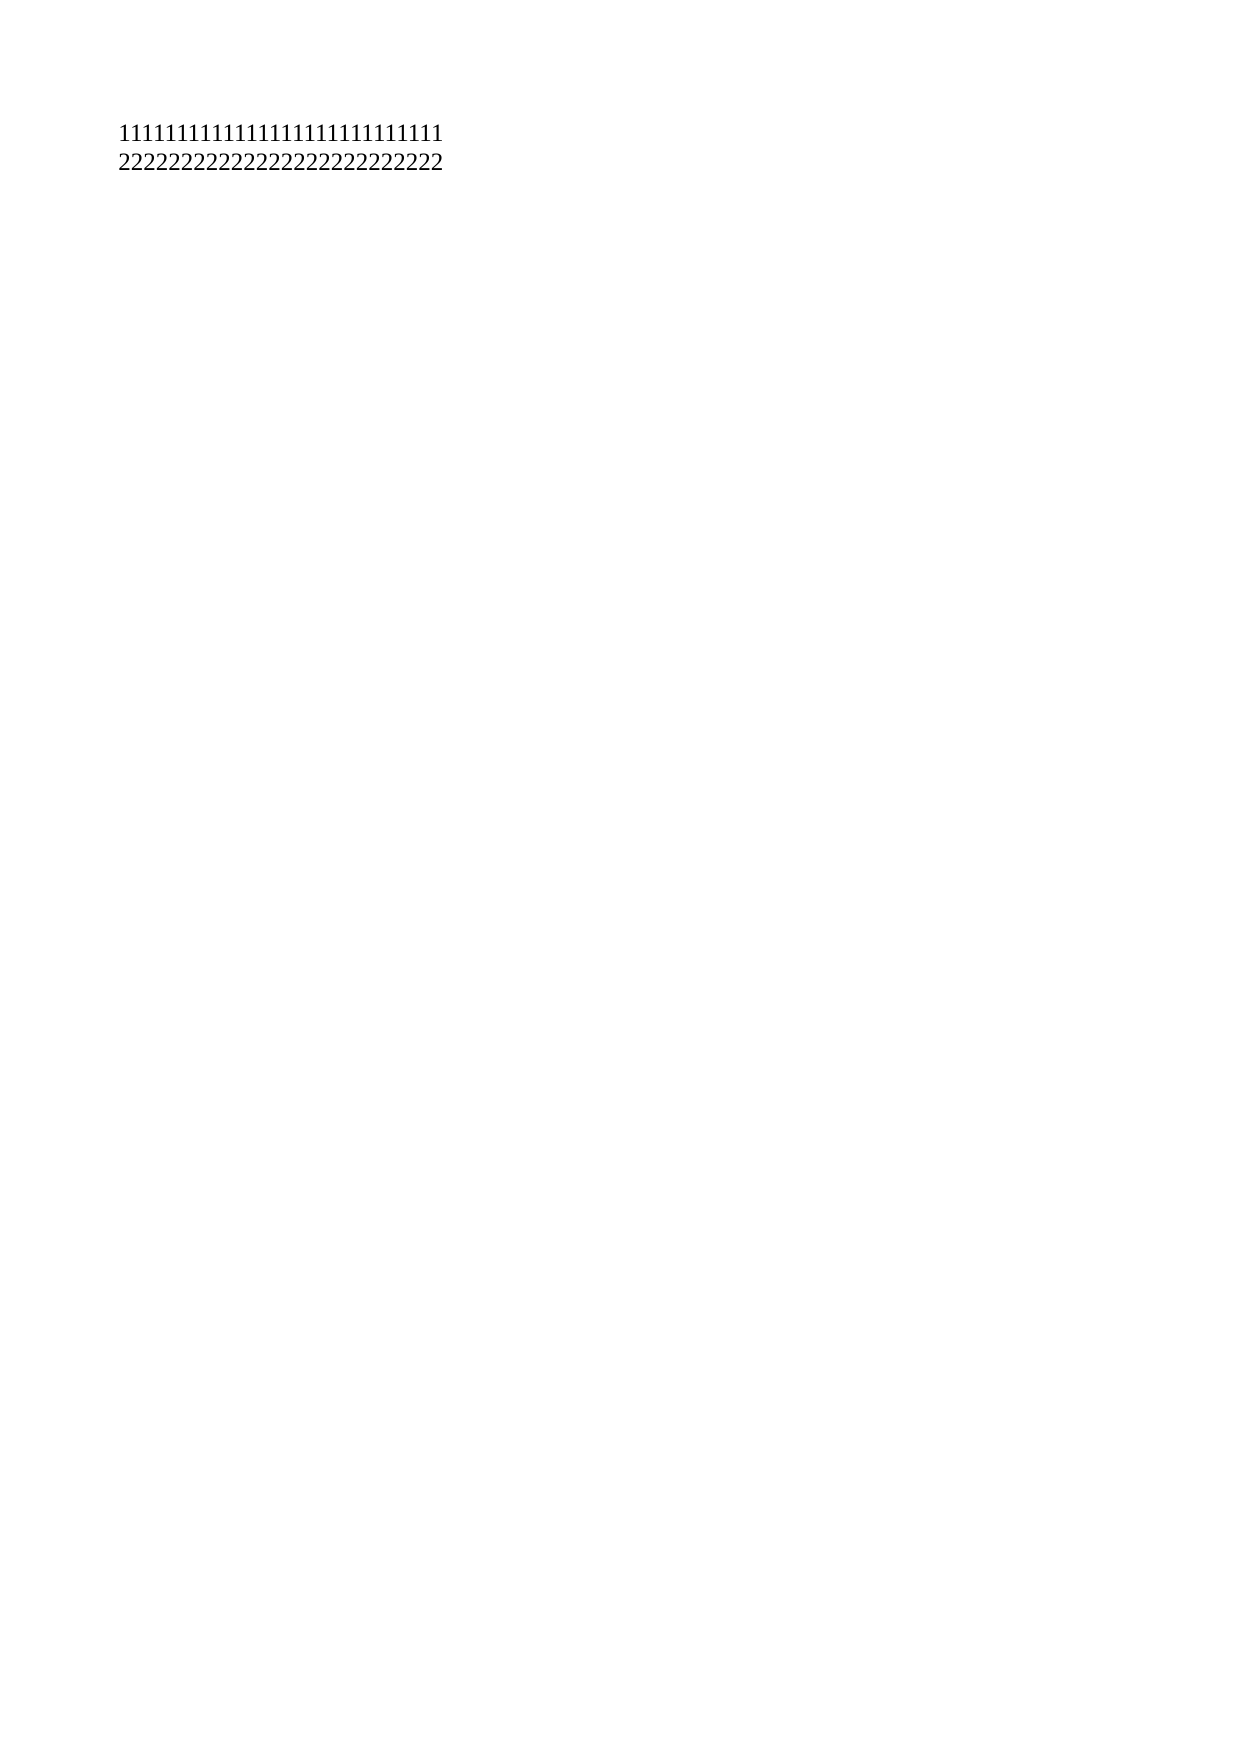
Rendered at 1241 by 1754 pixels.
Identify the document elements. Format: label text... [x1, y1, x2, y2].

text 22222222222222222222222222 [118, 147, 1122, 176]
text 1111111111111111111111111111 [118, 118, 1122, 147]
